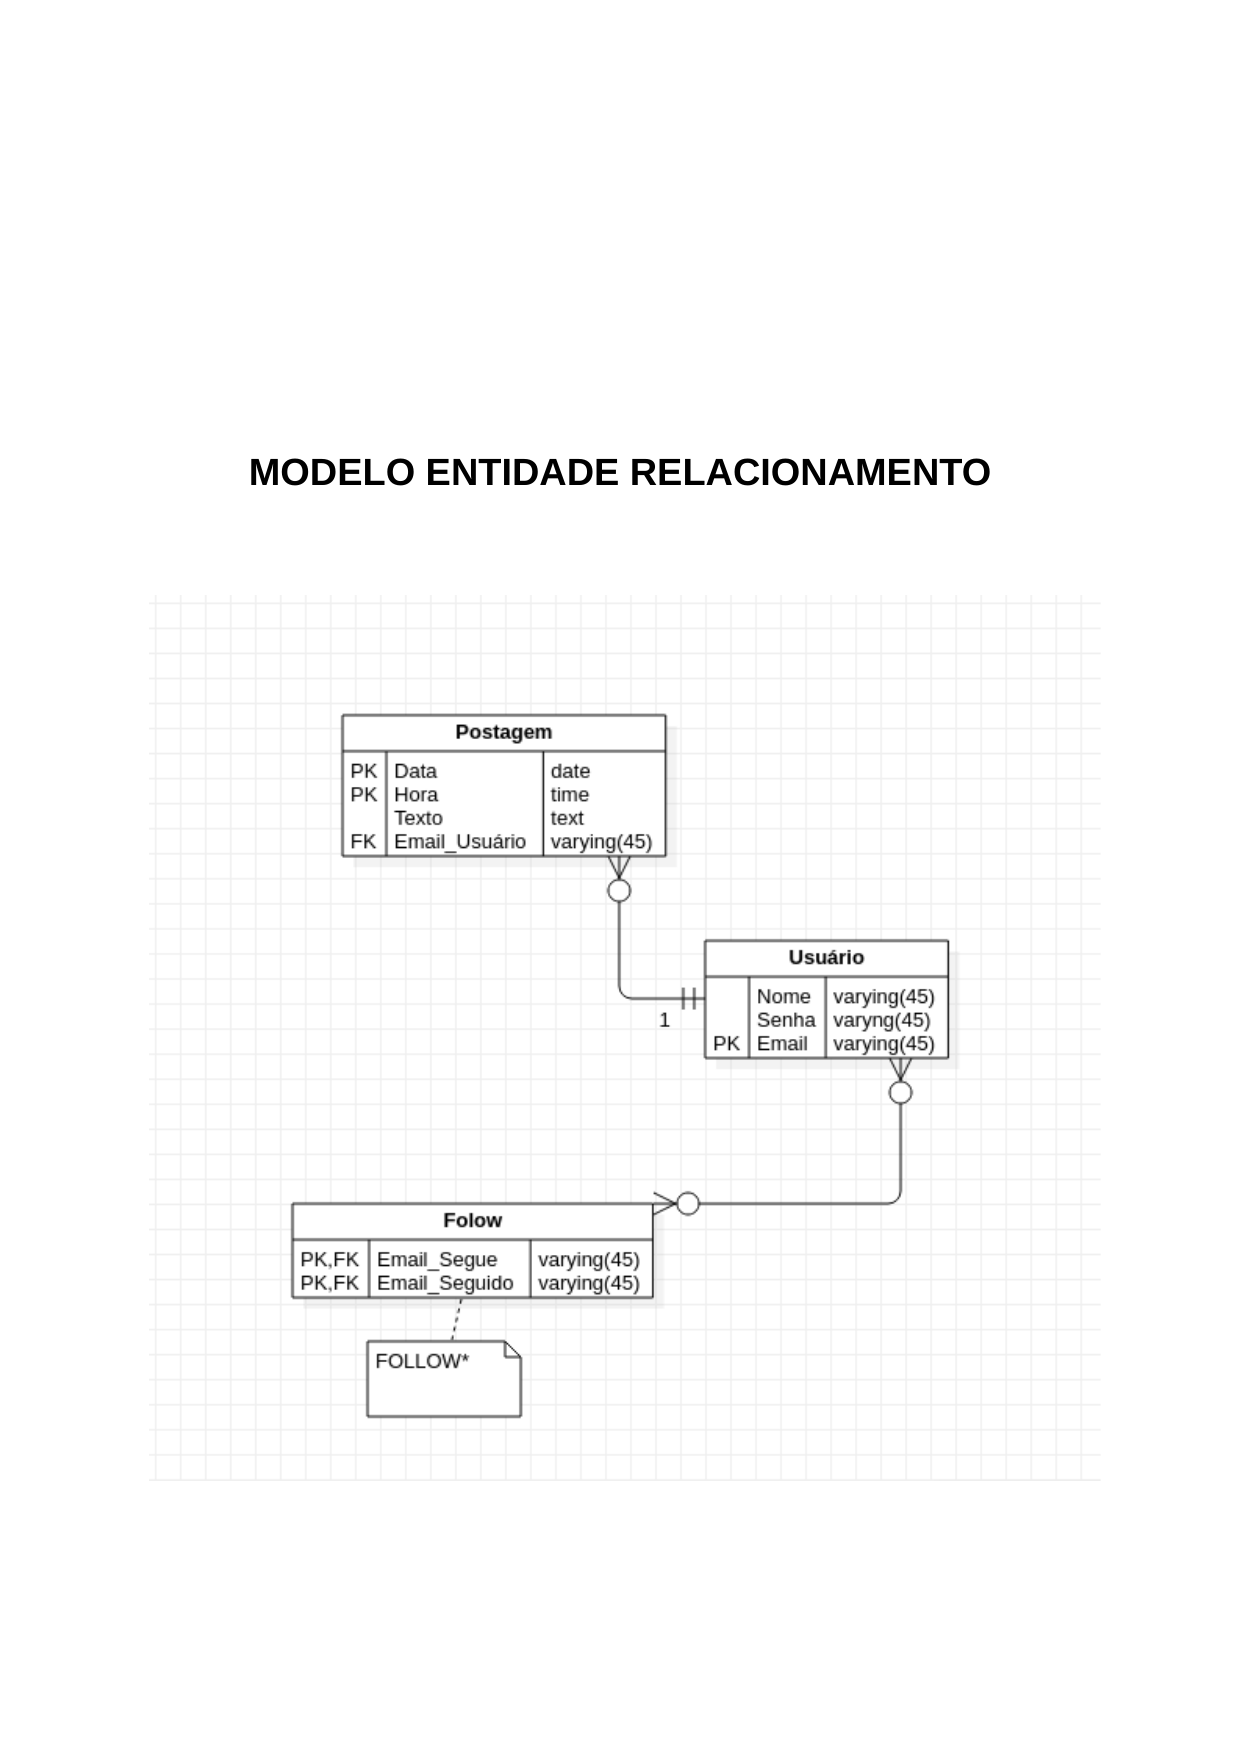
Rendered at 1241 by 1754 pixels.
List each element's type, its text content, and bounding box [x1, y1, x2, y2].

picture [149, 595, 1101, 1481]
subtitle MODELO ENTIDADE RELACIONAMENTO [118, 450, 1122, 493]
